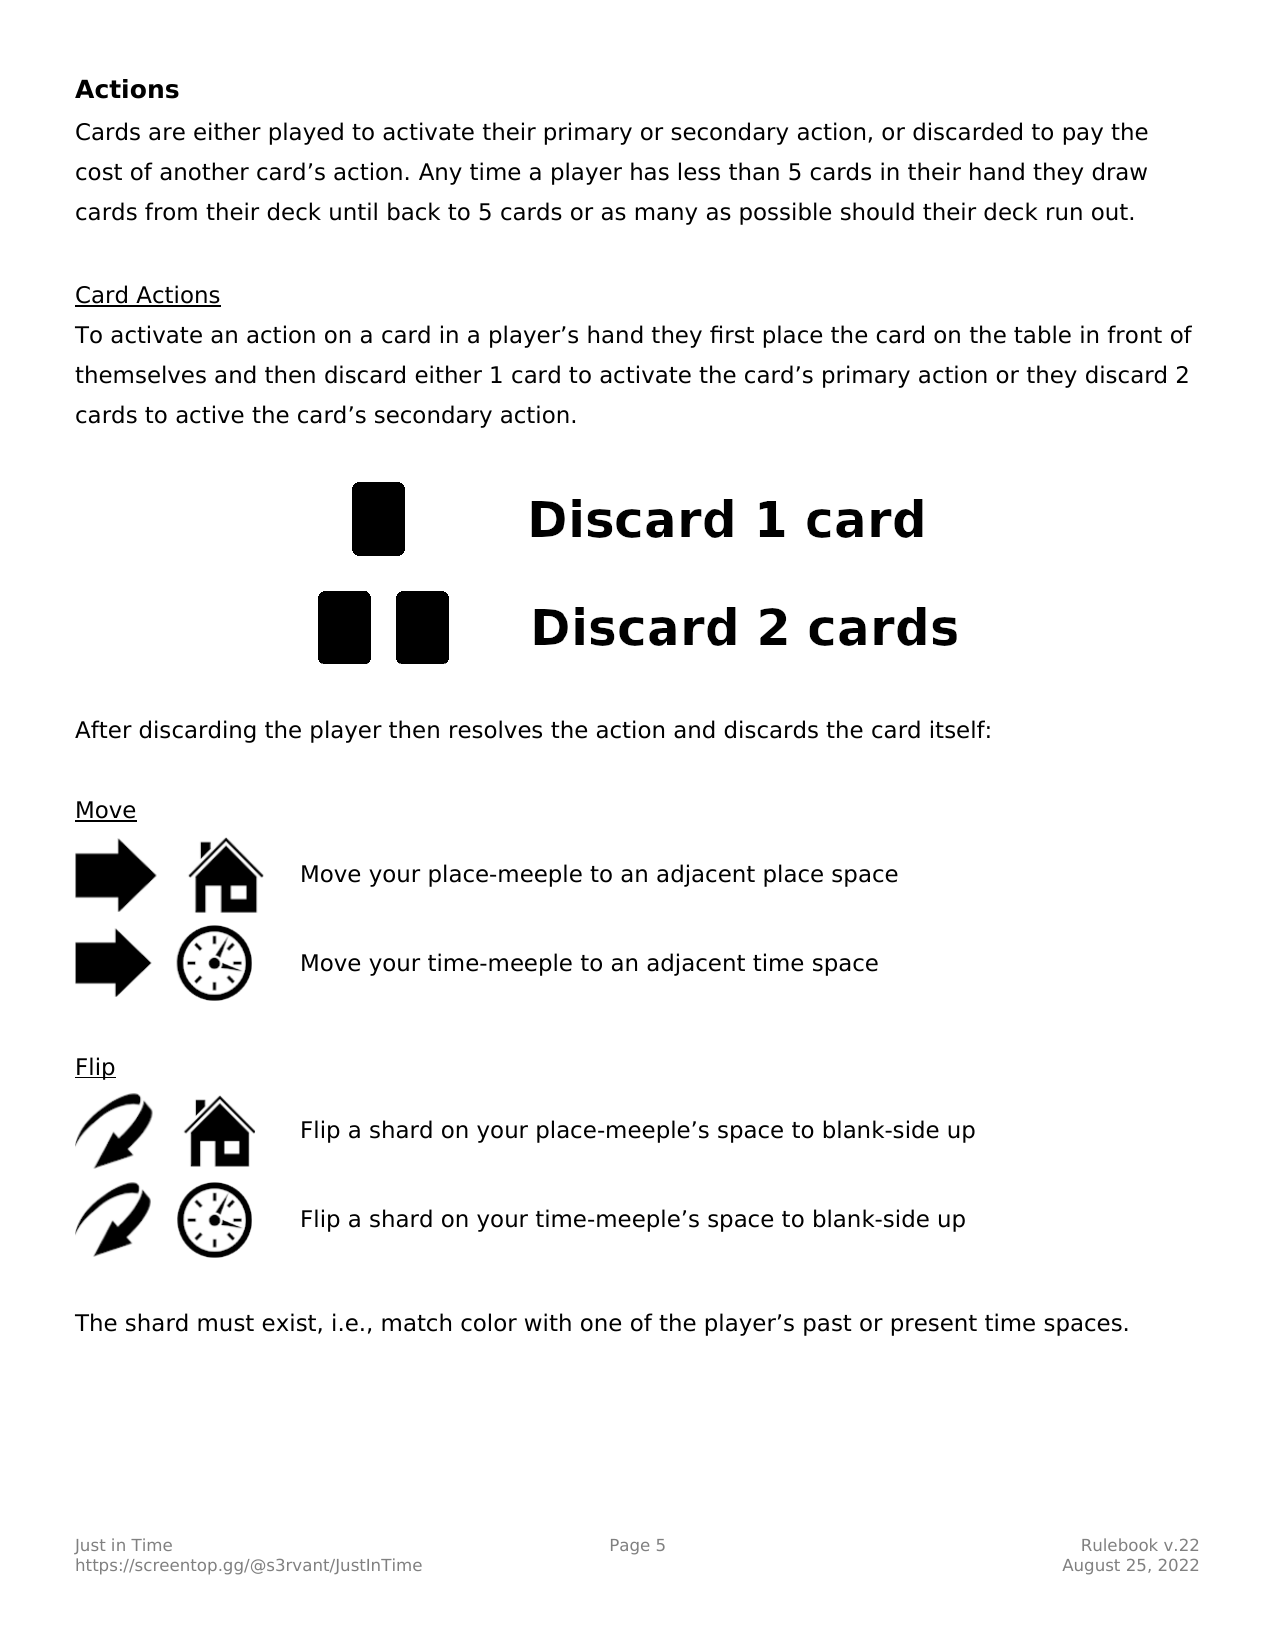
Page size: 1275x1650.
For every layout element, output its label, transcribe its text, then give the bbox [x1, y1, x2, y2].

picture [75, 1093, 256, 1169]
text Move your place-meeple to an adjacent place space [264, 837, 1200, 912]
picture [75, 1182, 252, 1258]
picture [75, 837, 264, 913]
text Flip a shard on your place-meeple’s space to blank-side up [256, 1094, 1200, 1169]
text Move your time-meeple to an adjacent time space [252, 926, 1200, 1001]
text The shard must exist, i.e., match color with one of the player’s past or present time spaces. [75, 1311, 1200, 1337]
text Card Actions [75, 282, 1200, 309]
picture [75, 925, 252, 1001]
text Cards are either played to activate their primary or secondary action, or discarded to pay the cost of another card’s action. Any time a player has less than 5 cards in their hand they draw cards from their deck until back to 5 cards or as many as possible should their deck run out. [75, 119, 1200, 225]
text Actions [75, 75, 1200, 104]
text Flip a shard on your time-meeple’s space to blank-side up [252, 1182, 1200, 1257]
picture [318, 482, 957, 664]
text After discarding the player then resolves the action and discards the card itself: [75, 717, 1200, 744]
text Flip [75, 1054, 1200, 1081]
text Move [75, 797, 1200, 824]
text To activate an action on a card in a player’s hand they first place the card on the table in front of themselves and then discard either 1 card to activate the card’s primary action or they discard 2 cards to active the card’s secondary action. [75, 322, 1200, 429]
